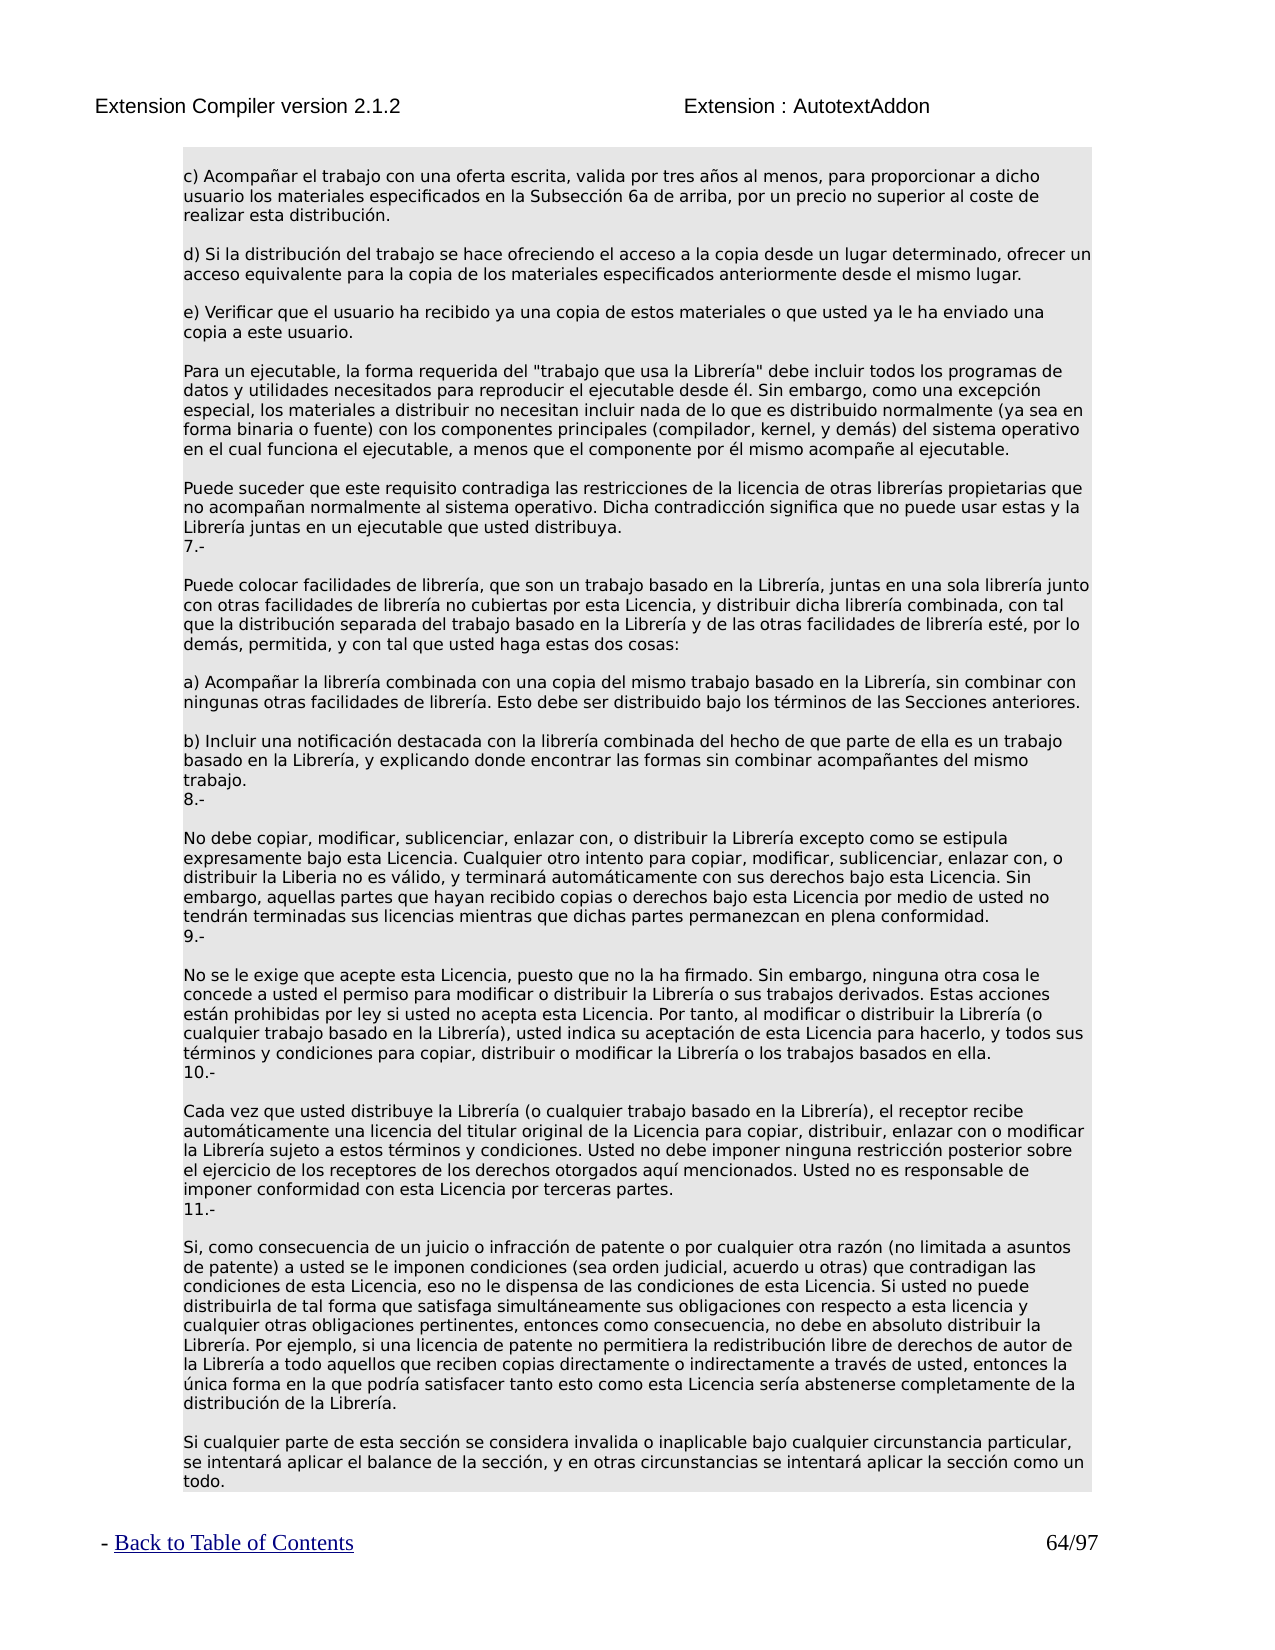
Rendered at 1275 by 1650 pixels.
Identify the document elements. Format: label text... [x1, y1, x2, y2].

text 10.- [183, 1063, 1092, 1082]
text Si, como consecuencia de un juicio o infracción de patente o por cualquier otra razón (no limitada a asuntos de patente) a usted se le imponen condiciones (sea orden judicial, acuerdo u otras) que contradigan las condiciones de esta Licencia, eso no le dispensa de las condiciones de esta Licencia. Si usted no puede distribuirla de tal forma que satisfaga simultáneamente sus obligaciones con respecto a esta licencia y cualquier otras obligaciones pertinentes, entonces como consecuencia, no debe en absoluto distribuir la Librería. Por ejemplo, si una licencia de patente no permitiera la redistribución libre de derechos de autor de la Librería a todo aquellos que reciben copias directamente o indirectamente a través de usted, entonces la única forma en la que podría satisfacer tanto esto como esta Licencia sería abstenerse completamente de la distribución de la Librería. [183, 1238, 1092, 1414]
text Cada vez que usted distribuye la Librería (o cualquier trabajo basado en la Librería), el receptor recibe automáticamente una licencia del titular original de la Licencia para copiar, distribuir, enlazar con o modificar la Librería sujeto a estos términos y condiciones. Usted no debe imponer ninguna restricción posterior sobre el ejercicio de los receptores de los derechos otorgados aquí mencionados. Usted no es responsable de imponer conformidad con esta Licencia por terceras partes. [183, 1102, 1092, 1199]
text e) Verificar que el usuario ha recibido ya una copia de estos materiales o que usted ya le ha enviado una copia a este usuario. [183, 303, 1092, 342]
text No se le exige que acepte esta Licencia, puesto que no la ha firmado. Sin embargo, ninguna otra cosa le concede a usted el permiso para modificar o distribuir la Librería o sus trabajos derivados. Estas acciones están prohibidas por ley si usted no acepta esta Licencia. Por tanto, al modificar o distribuir la Librería (o cualquier trabajo basado en la Librería), usted indica su aceptación de esta Licencia para hacerlo, y todos sus términos y condiciones para copiar, distribuir o modificar la Librería o los trabajos basados en ella. [183, 966, 1092, 1063]
text 11.- [183, 1199, 1092, 1219]
text a) Acompañar la librería combinada con una copia del mismo trabajo basado en la Librería, sin combinar con ningunas otras facilidades de librería. Esto debe ser distribuido bajo los términos de las Secciones anteriores. [183, 673, 1092, 712]
text 9.- [183, 927, 1092, 946]
text d) Si la distribución del trabajo se hace ofreciendo el acceso a la copia desde un lugar determinado, ofrecer un acceso equivalente para la copia de los materiales especificados anteriormente desde el mismo lugar. [183, 245, 1092, 284]
text Puede colocar facilidades de librería, que son un trabajo basado en la Librería, juntas en una sola librería junto con otras facilidades de librería no cubiertas por esta Licencia, y distribuir dicha librería combinada, con tal que la distribución separada del trabajo basado en la Librería y de las otras facilidades de librería esté, por lo demás, permitida, y con tal que usted haga estas dos cosas: [183, 576, 1092, 654]
text Puede suceder que este requisito contradiga las restricciones de la licencia de otras librerías propietarias que no acompañan normalmente al sistema operativo. Dicha contradicción significa que no puede usar estas y la Librería juntas en un ejecutable que usted distribuya. [183, 479, 1092, 537]
text No debe copiar, modificar, sublicenciar, enlazar con, o distribuir la Librería excepto como se estipula expresamente bajo esta Licencia. Cualquier otro intento para copiar, modificar, sublicenciar, enlazar con, o distribuir la Liberia no es válido, y terminará automáticamente con sus derechos bajo esta Licencia. Sin embargo, aquellas partes que hayan recibido copias o derechos bajo esta Licencia por medio de usted no tendrán terminadas sus licencias mientras que dichas partes permanezcan en plena conformidad. [183, 829, 1092, 927]
text 7.- [183, 537, 1092, 557]
text b) Incluir una notificación destacada con la librería combinada del hecho de que parte de ella es un trabajo basado en la Librería, y explicando donde encontrar las formas sin combinar acompañantes del mismo trabajo. [183, 732, 1092, 790]
text c) Acompañar el trabajo con una oferta escrita, valida por tres años al menos, para proporcionar a dicho usuario los materiales especificados en la Subsección 6a de arriba, por un precio no superior al coste de realizar esta distribución. [183, 167, 1092, 225]
text Para un ejecutable, la forma requerida del "trabajo que usa la Librería" debe incluir todos los programas de datos y utilidades necesitados para reproducir el ejecutable desde él. Sin embargo, como una excepción especial, los materiales a distribuir no necesitan incluir nada de lo que es distribuido normalmente (ya sea en forma binaria o fuente) con los componentes principales (compilador, kernel, y demás) del sistema operativo en el cual funciona el ejecutable, a menos que el componente por él mismo acompañe al ejecutable. [183, 362, 1092, 459]
text 8.- [183, 790, 1092, 810]
text Si cualquier parte de esta sección se considera invalida o inaplicable bajo cualquier circunstancia particular, se intentará aplicar el balance de la sección, y en otras circunstancias se intentará aplicar la sección como un todo. [183, 1433, 1092, 1492]
